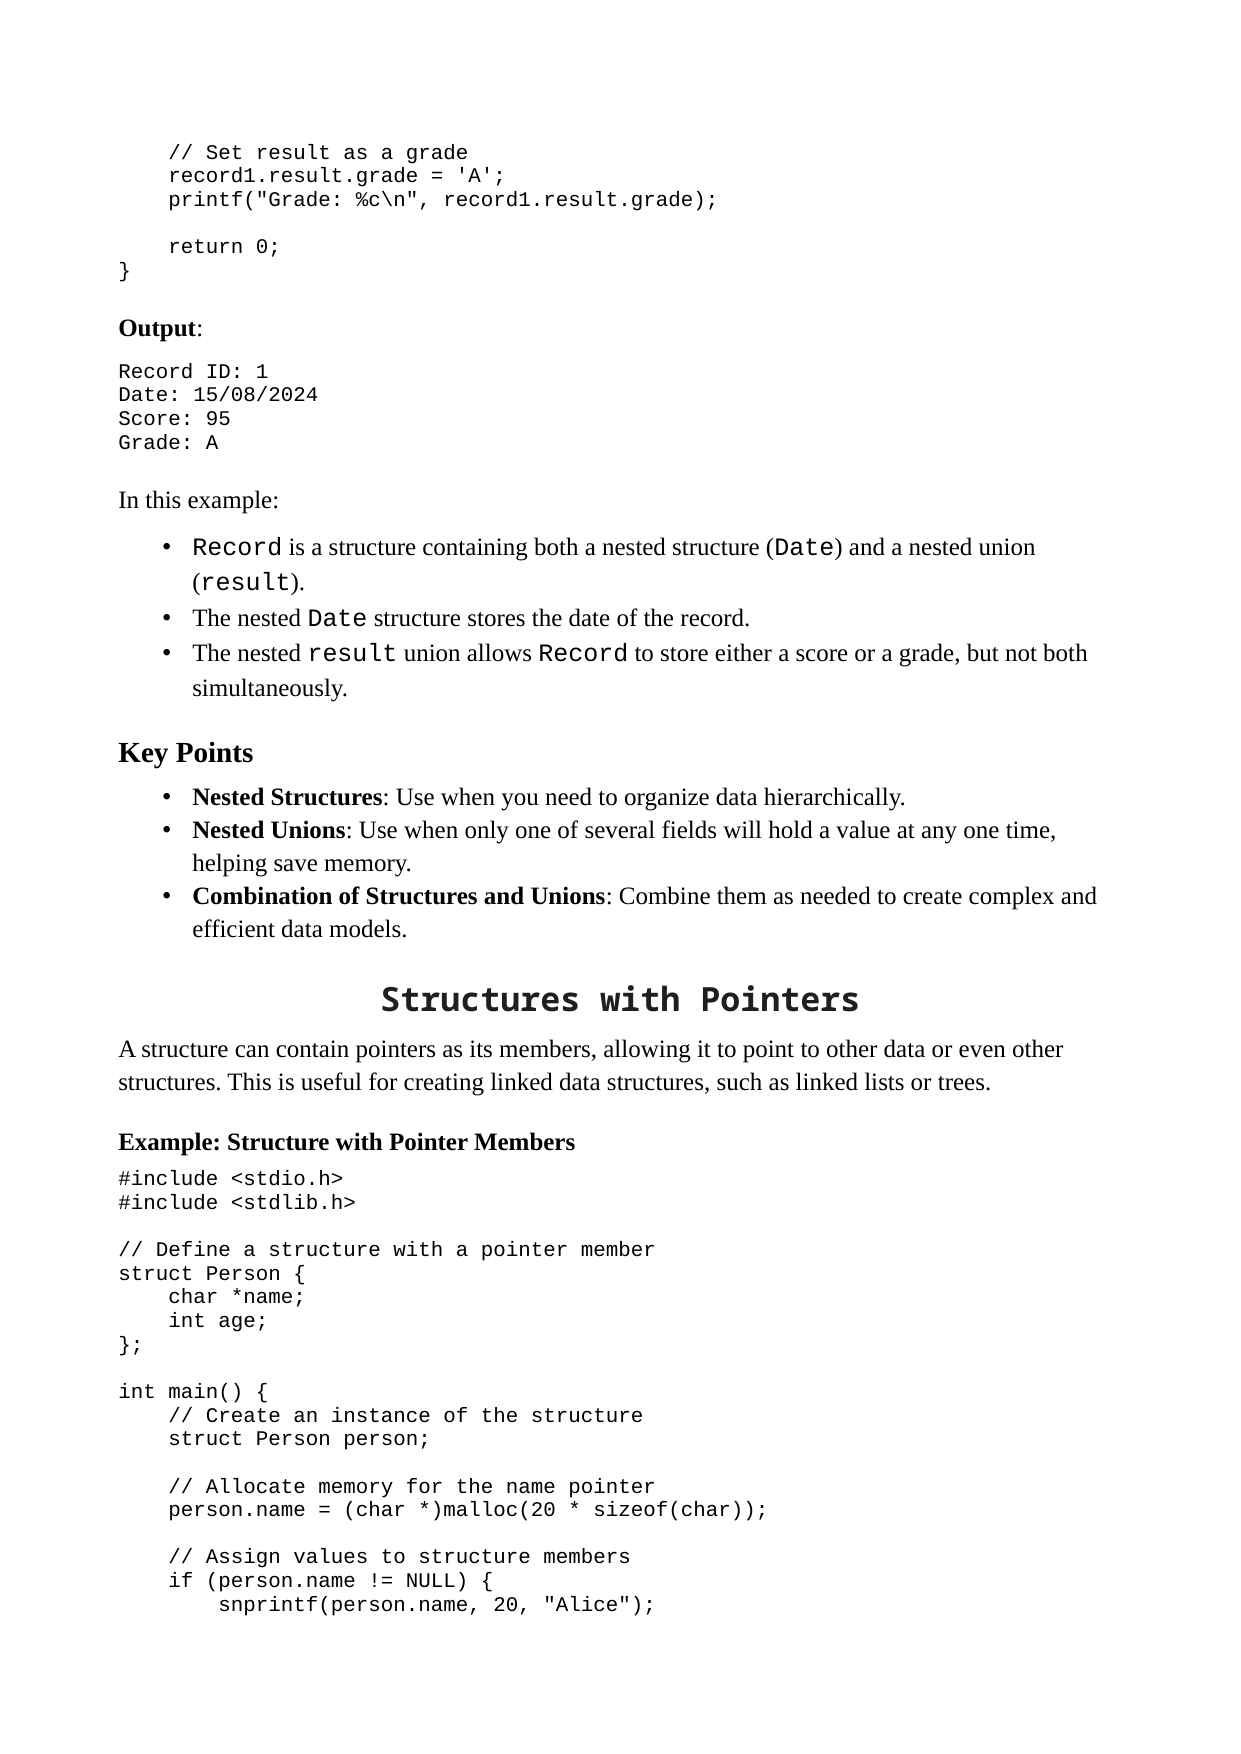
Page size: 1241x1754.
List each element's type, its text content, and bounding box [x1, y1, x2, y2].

text struct Person person; [118, 1428, 1122, 1452]
subtitle Key Points [118, 736, 1122, 769]
text #include <stdio.h> [118, 1168, 1122, 1192]
text // Create an instance of the structure [118, 1405, 1122, 1428]
text Output: [118, 313, 1122, 342]
list The nested result union allows Record to store either a score or a grade, but not both simultaneously. [162, 638, 1122, 702]
text Score: 95 [118, 408, 1122, 432]
text Record ID: 1 [118, 361, 1122, 384]
subtitle Example: Structure with Pointer Members [118, 1127, 1122, 1156]
text struct Person { [118, 1263, 1122, 1286]
text return 0; [118, 236, 1122, 260]
text }; [118, 1334, 1122, 1357]
text if (person.name != NULL) { [118, 1570, 1122, 1594]
text A structure can contain pointers as its members, allowing it to point to other data or even other structures. This is useful for creating linked data structures, such as linked lists or trees. [118, 1034, 1122, 1096]
list The nested Date structure stores the date of the record. [162, 603, 1122, 634]
text int main() { [118, 1381, 1122, 1405]
text person.name = (char *)malloc(20 * sizeof(char)); [118, 1499, 1122, 1523]
text // Allocate memory for the name pointer [118, 1476, 1122, 1499]
text printf("Grade: %c\n", record1.result.grade); [118, 189, 1122, 213]
text record1.result.grade = 'A'; [118, 165, 1122, 189]
text int age; [118, 1310, 1122, 1334]
list Nested Unions: Use when only one of several fields will hold a value at any one time, helping save memory. [162, 815, 1122, 876]
text snprintf(person.name, 20, "Alice"); [118, 1594, 1122, 1617]
text } [118, 260, 1122, 284]
text // Set result as a grade [118, 142, 1122, 165]
list Combination of Structures and Unions: Combine them as needed to create complex and efficient data models. [162, 881, 1122, 942]
list Nested Structures: Use when you need to organize data hierarchically. [162, 782, 1122, 810]
text // Define a structure with a pointer member [118, 1239, 1122, 1263]
text #include <stdlib.h> [118, 1192, 1122, 1216]
subtitle Structures with Pointers [118, 976, 1122, 1021]
text In this example: [118, 485, 1122, 513]
text char *name; [118, 1286, 1122, 1310]
text Date: 15/08/2024 [118, 384, 1122, 408]
list Record is a structure containing both a nested structure (Date) and a nested union (result). [162, 532, 1122, 598]
text Grade: A [118, 432, 1122, 455]
text // Assign values to structure members [118, 1547, 1122, 1570]
